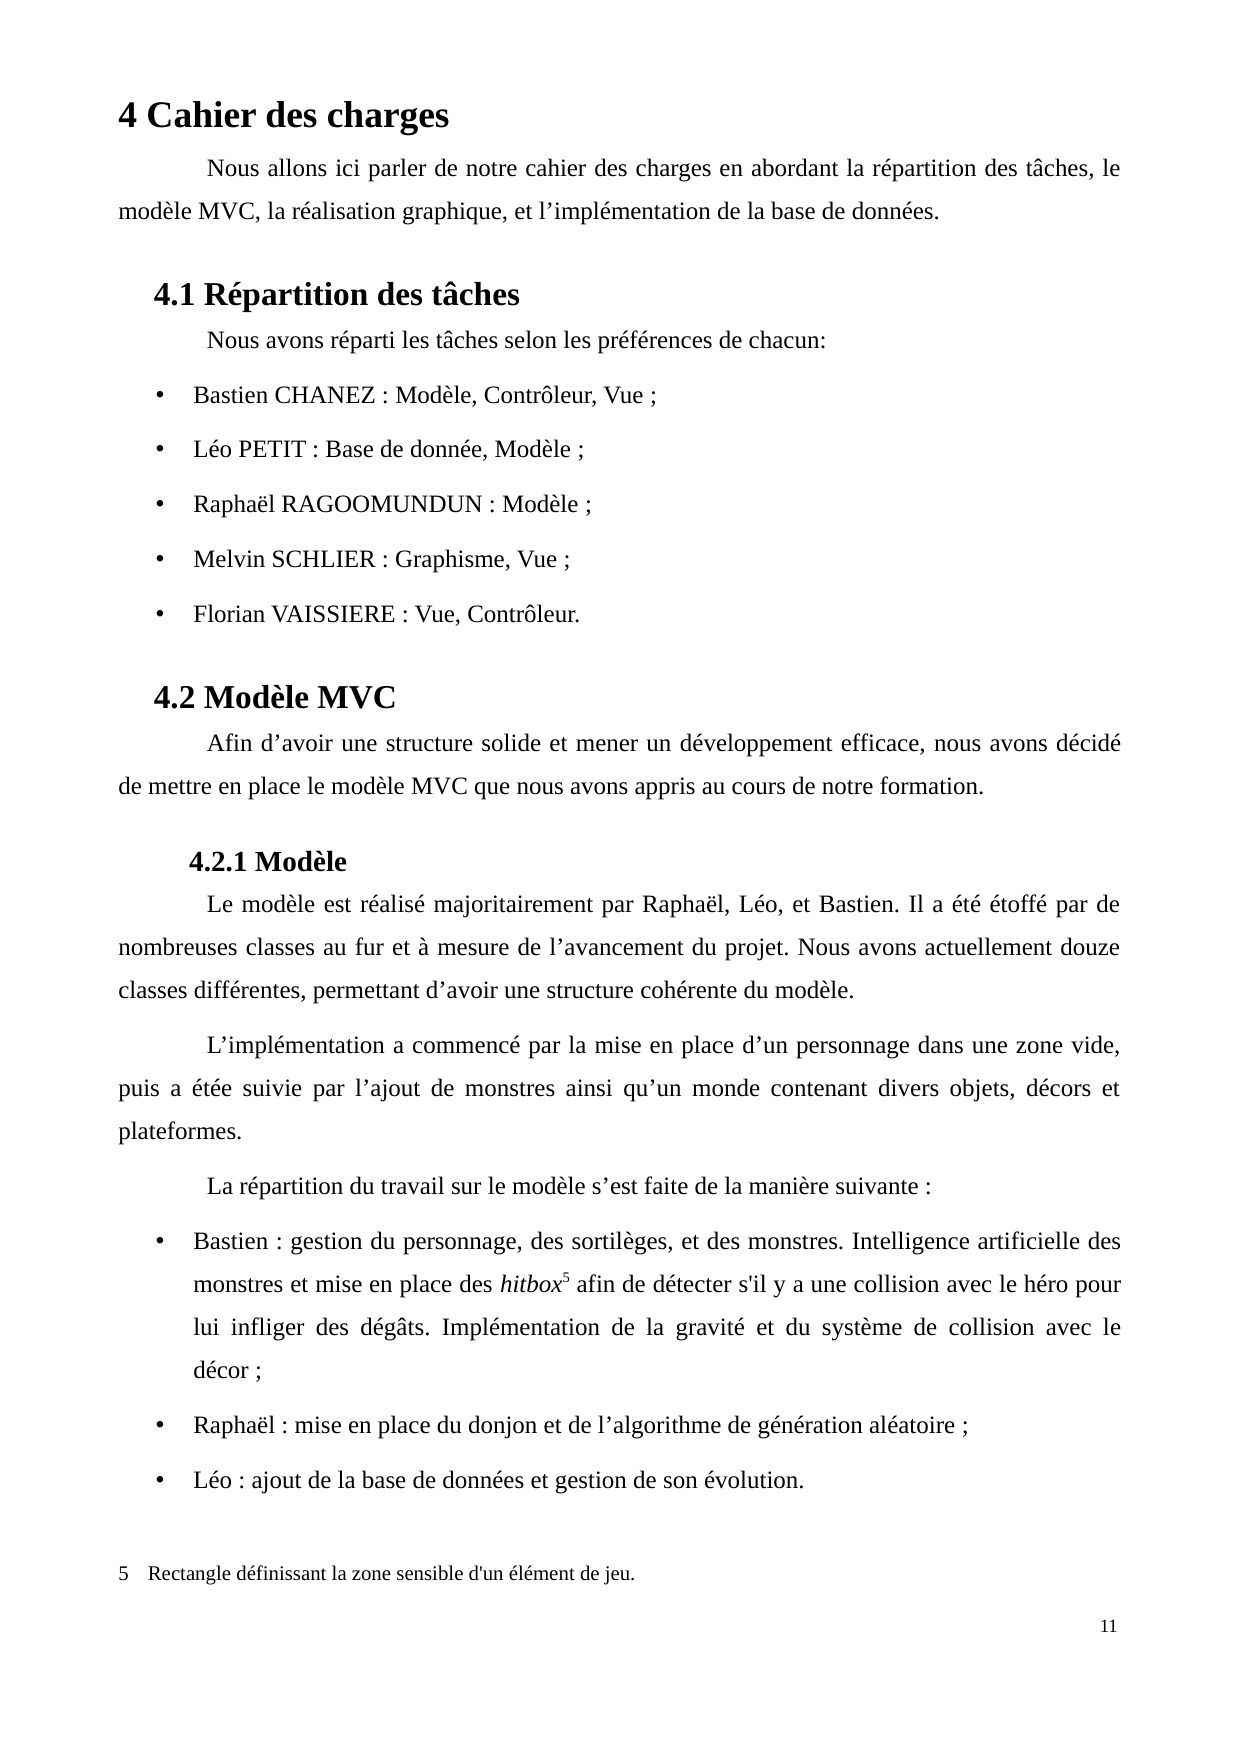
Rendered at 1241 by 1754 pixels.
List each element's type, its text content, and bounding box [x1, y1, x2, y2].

subtitle Modèle MVC [153, 678, 1104, 716]
list Florian VAISSIERE : Vue, Contrôleur. [156, 599, 1122, 628]
list Raphaël RAGOOMUNDUN : Modèle ; [156, 489, 1122, 518]
text Nous avons réparti les tâches selon les préférences de chacun: [118, 325, 1122, 353]
subtitle Répartition des tâches [153, 275, 1104, 313]
subtitle Modèle [189, 844, 1122, 877]
text Afin d’avoir une structure solide et mener un développement efficace, nous avons décidé de mettre en place le modèle MVC que nous avons appris au cours de notre formation. [118, 728, 1122, 800]
list Bastien CHANEZ : Modèle, Contrôleur, Vue ; [156, 380, 1122, 408]
text L’implémentation a commencé par la mise en place d’un personnage dans une zone vide, puis a étée suivie par l’ajout de monstres ainsi qu’un monde contenant divers objets, décors et plateformes. [118, 1030, 1122, 1145]
list Bastien : gestion du personnage, des sortilèges, et des monstres. Intelligence artificielle des monstres et mise en place des hitbox afin de détecter s'il y a une collision avec le héro pour lui infliger des dégâts. Implémentation de la gravité et du système de collision avec le décor ; [156, 1226, 1122, 1384]
list Léo : ajout de la base de données et gestion de son évolution. [156, 1465, 1122, 1494]
list Melvin SCHLIER : Graphisme, Vue ; [156, 544, 1122, 573]
list Raphaël : mise en place du donjon et de l’algorithme de génération aléatoire ; [156, 1410, 1122, 1439]
subtitle Cahier des charges [118, 92, 1122, 135]
text Nous allons ici parler de notre cahier des charges en abordant la répartition des tâches, le modèle MVC, la réalisation graphique, et l’implémentation de la base de données. [118, 153, 1122, 225]
list Léo PETIT : Base de donnée, Modèle ; [156, 434, 1122, 463]
text La répartition du travail sur le modèle s’est faite de la manière suivante : [118, 1171, 1122, 1200]
list Rectangle définissant la zone sensible d'un élément de jeu. [118, 1561, 1122, 1585]
text Le modèle est réalisé majoritairement par Raphaël, Léo, et Bastien. Il a été étoffé par de nombreuses classes au fur et à mesure de l’avancement du projet. Nous avons actuellement douze classes différentes, permettant d’avoir une structure cohérente du modèle. [118, 889, 1122, 1004]
